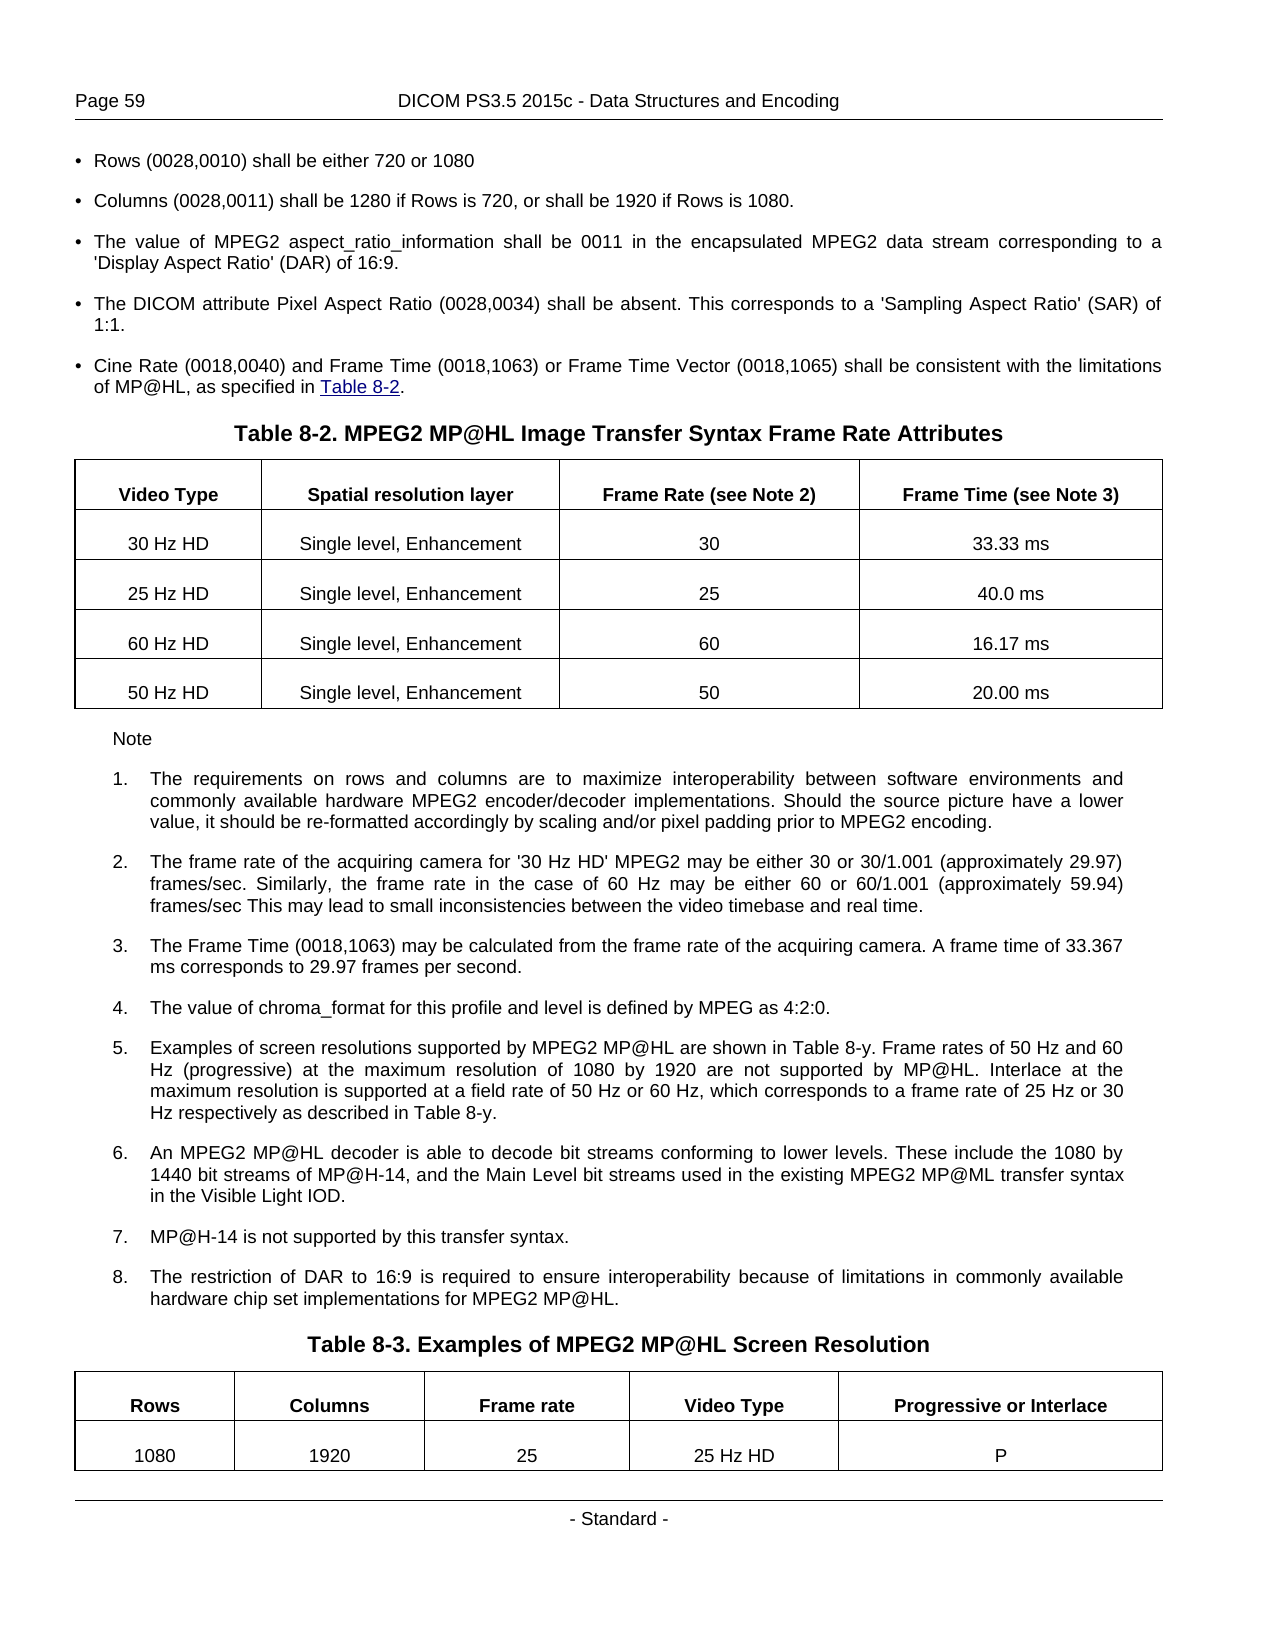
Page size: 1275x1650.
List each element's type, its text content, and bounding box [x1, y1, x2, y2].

table_cell 30 Hz HD [76, 510, 261, 559]
text Table 8-3. Examples of MPEG2 MP@HL Screen Resolution [75, 1331, 1162, 1357]
list The frame rate of the acquiring camera for '30 Hz HD' MPEG2 may be either 30 or 30/1.001 (approximately 29.97) frames/sec. Similarly, the frame rate in the case of 60 Hz may be either 60 or 60/1.001 (approximately 59.94) frames/sec This may lead to small inconsistencies between the video timebase and real time. [112, 851, 1125, 916]
list The value of MPEG2 aspect_ratio_information shall be 0011 in the encapsulated MPEG2 data stream corresponding to a 'Display Aspect Ratio' (DAR) of 16:9. [75, 231, 1162, 274]
table_cell 25 Hz HD [76, 560, 261, 608]
table_header Progressive or Interlace [839, 1372, 1162, 1420]
table_header Frame rate [425, 1372, 629, 1420]
list The restriction of DAR to 16:9 is required to ensure interoperability because of limitations in commonly available hardware chip set implementations for MPEG2 MP@HL. [112, 1266, 1125, 1309]
list The Frame Time (0018,1063) may be calculated from the frame rate of the acquiring camera. A frame time of 33.367 ms corresponds to 29.97 frames per second. [112, 935, 1125, 978]
table_header Frame Time (see Note 3) [860, 460, 1162, 509]
table_cell 60 Hz HD [76, 610, 261, 658]
list Cine Rate (0018,0040) and Frame Time (0018,1063) or Frame Time Vector (0018,1065) shall be consistent with the limitations of MP@HL, as specified in Table 8-2. [75, 354, 1162, 397]
table_cell 20.00 ms [860, 659, 1162, 708]
table_cell P [839, 1421, 1162, 1470]
table_cell 50 [560, 659, 859, 708]
list The requirements on rows and columns are to maximize interoperability between software environments and commonly available hardware MPEG2 encoder/decoder implementations. Should the source picture have a lower value, it should be re-formatted accordingly by scaling and/or pixel padding prior to MPEG2 encoding. [112, 768, 1125, 833]
table_cell Single level, Enhancement [262, 610, 559, 658]
table_header Rows [76, 1372, 234, 1420]
table_cell 60 [560, 610, 859, 658]
table_cell 30 [560, 510, 859, 559]
list Rows (0028,0010) shall be either 720 or 1080 [75, 150, 1162, 172]
table_cell 1080 [76, 1421, 234, 1470]
table_cell 40.0 ms [860, 560, 1162, 608]
table_cell 25 [560, 560, 859, 608]
list MP@H-14 is not supported by this transfer syntax. [112, 1225, 1125, 1247]
table_cell 33.33 ms [860, 510, 1162, 559]
list The value of chroma_format for this profile and level is defined by MPEG as 4:2:0. [112, 997, 1125, 1018]
table_cell 16.17 ms [860, 610, 1162, 658]
text Table 8-2. MPEG2 MP@HL Image Transfer Syntax Frame Rate Attributes [75, 420, 1162, 446]
table_cell 1920 [235, 1421, 424, 1470]
table_cell Single level, Enhancement [262, 510, 559, 559]
table_header Video Type [630, 1372, 838, 1420]
table_cell Single level, Enhancement [262, 659, 559, 708]
table_header Frame Rate (see Note 2) [560, 460, 859, 509]
table_cell Single level, Enhancement [262, 560, 559, 608]
list The DICOM attribute Pixel Aspect Ratio (0028,0034) shall be absent. This corresponds to a 'Sampling Aspect Ratio' (SAR) of 1:1. [75, 292, 1162, 336]
table_cell 25 Hz HD [630, 1421, 838, 1470]
list Examples of screen resolutions supported by MPEG2 MP@HL are shown in Table 8-y. Frame rates of 50 Hz and 60 Hz (progressive) at the maximum resolution of 1080 by 1920 are not supported by MP@HL. Interlace at the maximum resolution is supported at a field rate of 50 Hz or 60 Hz, which corresponds to a frame rate of 25 Hz or 30 Hz respectively as described in Table 8-y. [112, 1037, 1125, 1123]
text Note [112, 728, 1125, 749]
list An MPEG2 MP@HL decoder is able to decode bit streams conforming to lower levels. These include the 1080 by 1440 bit streams of MP@H-14, and the Main Level bit streams used in the existing MPEG2 MP@ML transfer syntax in the Visible Light IOD. [112, 1142, 1125, 1207]
table_header Columns [235, 1372, 424, 1420]
table_cell 25 [425, 1421, 629, 1470]
list Columns (0028,0011) shall be 1280 if Rows is 720, or shall be 1920 if Rows is 1080. [75, 190, 1162, 212]
table_header Video Type [76, 460, 261, 509]
table_cell 50 Hz HD [76, 659, 261, 708]
table_header Spatial resolution layer [262, 460, 559, 509]
